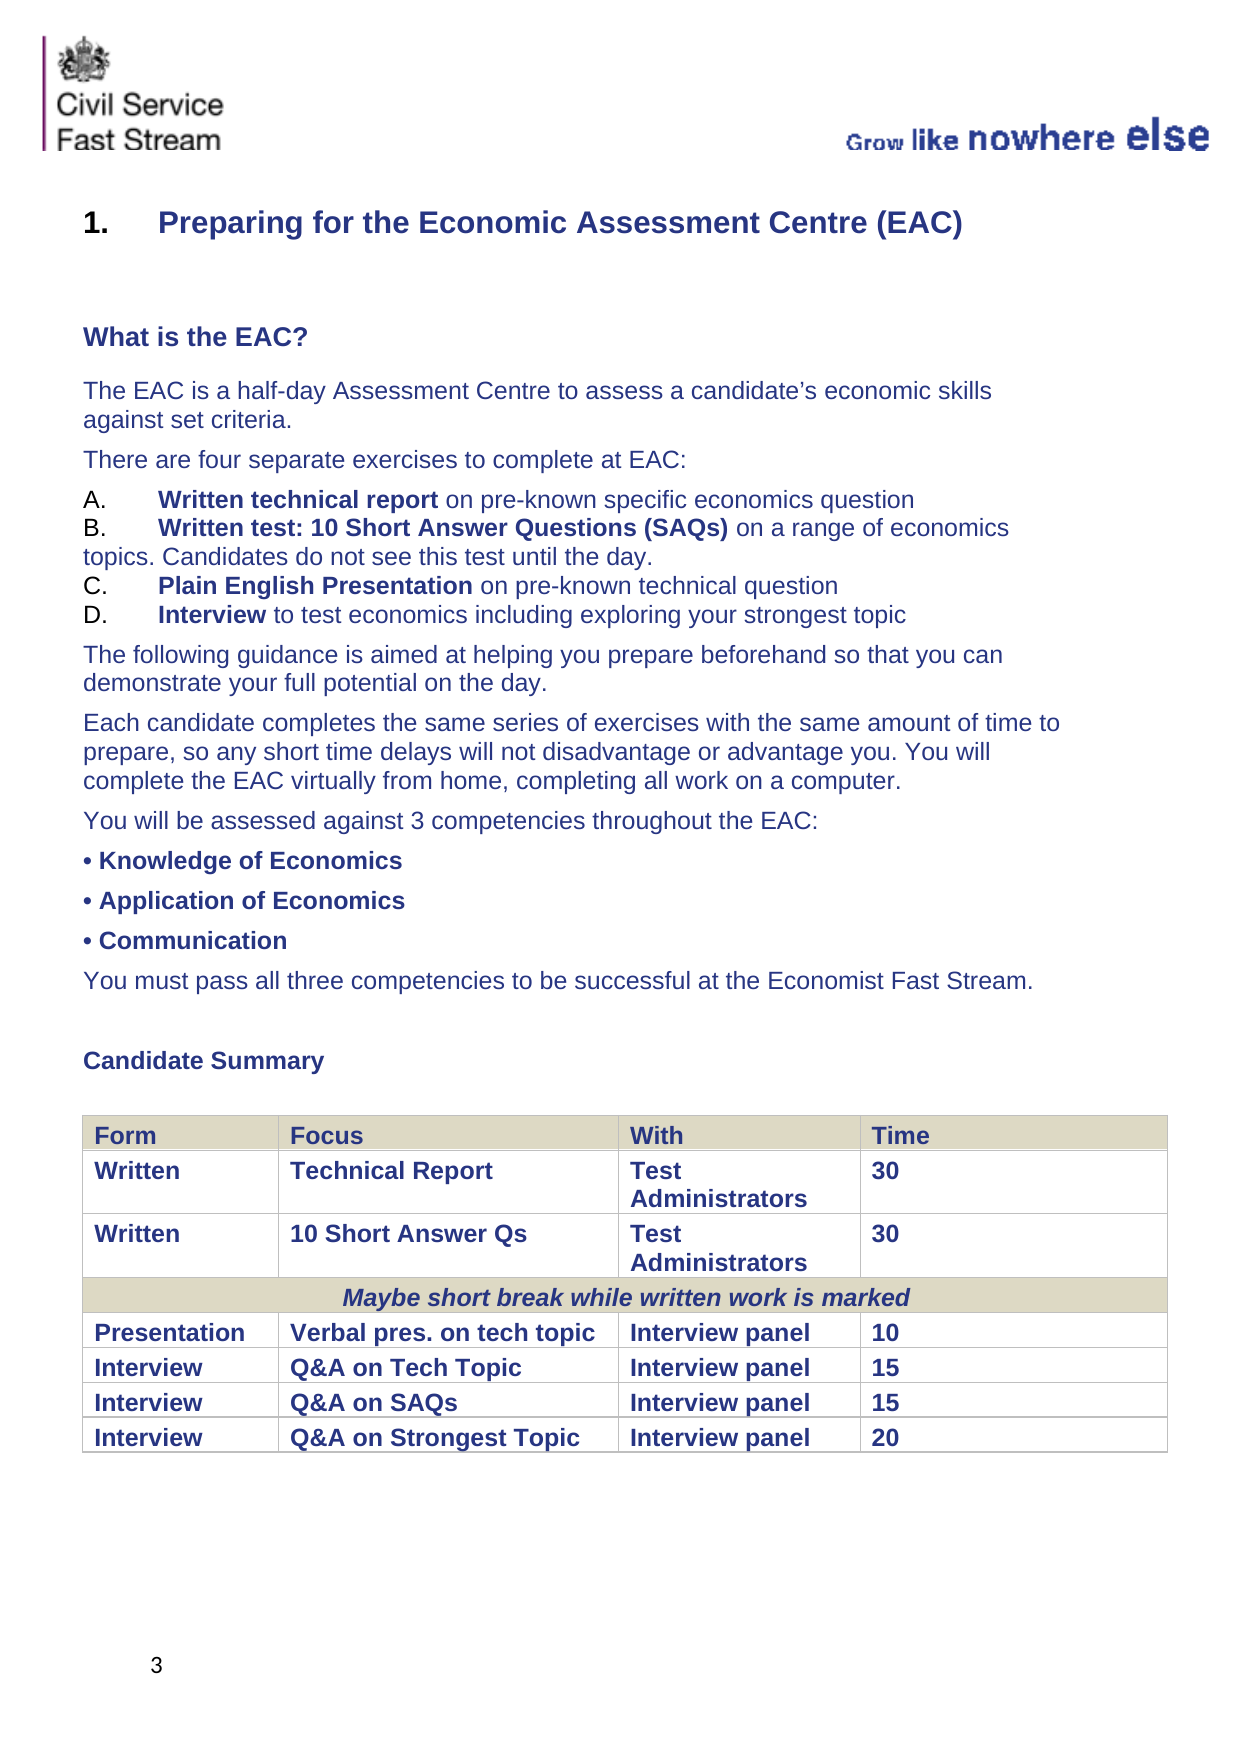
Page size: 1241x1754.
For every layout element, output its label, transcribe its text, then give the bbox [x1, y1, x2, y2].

table_cell Test Administrators [619, 1214, 860, 1277]
table_cell 20 [861, 1418, 1167, 1451]
table_cell Q&A on Strongest Topic [279, 1418, 618, 1451]
table_cell Interview [83, 1348, 278, 1382]
table_cell Interview [83, 1418, 278, 1451]
table_cell Interview panel [619, 1348, 860, 1382]
table_cell Q&A on SAQs [279, 1383, 618, 1416]
table_cell 30 [861, 1214, 1167, 1277]
table_cell 15 [861, 1348, 1167, 1382]
table_cell 30 [861, 1151, 1167, 1213]
table_header Form [83, 1116, 278, 1149]
table_cell Written [83, 1214, 278, 1277]
table_cell Interview panel [619, 1418, 860, 1451]
table_header With [619, 1116, 860, 1149]
table_cell Interview [83, 1383, 278, 1416]
table_cell Interview panel [619, 1313, 860, 1347]
table_cell 10 Short Answer Qs [279, 1214, 618, 1277]
table_cell Interview panel [619, 1383, 860, 1416]
table_cell Q&A on Tech Topic [279, 1348, 618, 1382]
table_cell Presentation [83, 1313, 278, 1347]
table_cell 15 [861, 1383, 1167, 1416]
table_header Time [861, 1116, 1167, 1149]
table_cell Verbal pres. on tech topic [279, 1313, 618, 1347]
table_header Focus [279, 1116, 618, 1149]
table_cell Test Administrators [619, 1151, 860, 1213]
table_header Congratulations on passing the Fast Stream Assessment Centre (FSAC). A huge well done! This guide will take you through the next step in the fast stream process which is the Economic Assessment Centre (EAC). Preparing for the Economic Assessment Centre (EAC) What is the EAC? The EAC is a half-day Assessment Centre to assess a candidate’s economic skills against set criteria. There are four separate exercises to complete at EAC: Written technical report on pre-known specific economics question Written test: 10 Short Answer Questions (SAQs) on a range of economics topics. Candidates do not see this test until the day. Plain English Presentation on pre-known technical question Interview to test economics including exploring your strongest topic The following guidance is aimed at helping you prepare beforehand so that you can demonstrate your full potential on the day. Each candidate completes the same series of exercises with the same amount of time to prepare, so any short time delays will not disadvantage or advantage you. You will complete the EAC virtually from home, completing all work on a computer. You will be assessed against 3 competencies throughout the EAC: • Knowledge of Economics • Application of Economics • Communication You must pass all three competencies to be successful at the Economist Fast Stream. Candidate Summary Check your IT The EAC is run online and there are some logistical and IT things you’ll want to get right to prevent any unwanted surprises on the day. Do read this document early and make sure everything is in place. We will be using Google Meet to communicate with you on the day and an updated internet browser is required for Google Meet to run. We recommend using the current version of one of the browsers listed below: Google Chrome Browser download the latest version Mozilla Firefox. download the latest version Microsoft Edge. download the latest version Apple Safari Internet Explorer is not supported. For the best user experience at the EAC, Google Chrome is highly recommended. More information on Google Meet can be found on the Google Meet Help Centre. Check your microphone and webcam are working. Ensure your laptop or computer has a strong WiFi connection. On the day if you're disconnected from the internet, we might need to contact you via phone, so have a mobile device available and fully charged. Arrange to complete your EAC assessment in a quiet room, where you will not be interrupted or distracted. Make sure you are near to a plug socket during the assessments. Plugging your laptop into a charging socket will prevent it from running out of battery on the day. Top tips for the day: We recommend having some paper, pens, and a calculator available. You should wear something that makes you feel comfortable, a smart t-shirt or jumper is perfectly acceptable. This is a formal assessment, but a suit jacket is not required. Decide on an appropriate location beforehand so you won't be worried about interruptions or unusual camera angles, this will mean your focus will be on your performance on the day. Make sure you can be seen in front of the camera, don’t sit too far away or too low down. Get a good night’s sleep before the event. Treat it as a formal interview, first impressions are super important! Speak clearly and engage in conversations. Remember to always be polite and courteous and be mindful of the language you use. Remember that assessors can only give credit for what you say and do. They are not trying to trip you up; they want you to do well and help you demonstrate your capability. Listen to each question carefully and ask for the question to be repeated if something is not clear. Go into each exercise with a positive frame of mind. Remember, it is hard to do well in every exercise. Also, you may not be the best judge of your own performance and the process is designed so that, if you do less well in one exercise, you have a chance to perform better in another. Read the written exercise instructions and follow them carefully. If you are unsure of something, ask before the exercise begins. Don’t feel embarrassed about doing so. Be confident, remember you have done incredibly well to make it this far and there is no such thing as a typical government economist, we want you to be you! Need help? We can offer candidates workplace adjustments. We are committed to making sure that every candidate has the right conditions to succeed at their Economic Assessment Centre. A Workplace Adjustment is an arrangement that can be put in place to help candidates with disabilities or other conditions perform at their best in the EAC. If you require workplace adjustments and you require one at your FSB, please submit a ticket and a member of the team will get back to you. For all candidates - please submit a ticket if you have any concerns regarding anything in the information above. For example, if you don’t have a computer, or a quiet place to take your assessments please get in touch as soon as possible. We are here to help you through the process and can offer advice in this area. Please read the Briefing Email You will receive a briefing email from your dedicated test administrator the day before your event (around 15:30) with everything you need. Please make sure to check your junk or spam folder, and if you have not received these instructions by 16:00, then contact us by submitting a ticket. This will include some key information you need to consider, such as: The name and contact details of your test administrator. Key instructions about emailing in your Photographic ID ahead of EAC. The URL virtual meeting room link you will need to click on to access EAC on the day. The timing of your assessments. Personal Accountability By taking the assessments, you confirm that you are the named user for the account which is logged into the assessments. You are required to complete the assessments on your own without seeking assistance or support from any other person or source. This includes any technological assistance, such as Artificial Intelligence. Failure to comply may result in your application being withdrawn. 2. Attending the Virtual EAC: On the day The specific event start and end times for you will be communicated in your EAC invite. Within this event will be space for you to write both your written assessments under observation, a short break and then time with your assessment panel in a virtual interview. To join EAC, you click the Google meeting room link previously sent to you in your briefing email. We’d recommended joining 5 minutes before your start time to allow for technical issues. Plan ahead and turn your computer on early so you are ready for the assessment centre to start on time. If you join EAC late it's highly unlikely you will be able to take part on the day. This time matters so be prepared. Please note these virtual rooms will remain locked until the event begins, and the test administrator lets you in. You’ll then be placed into a virtual meeting room with your test administrator and other candidates in your group. You'll need to have your microphone and camera switched on so we can communicate with you and complete the registration stage. We’ll brief you on the running of the day and give you access to your schedule and our virtual assessment centre platform. It is from the virtual meeting room that you’ll complete your written exercises, and these will be timed by your test administrator. Please be reassured that your test administrator is here to help and guide you through the process. It's important to have your phone on hand at the beginning in case you lose connection and we need to contact you offline. If you've done everything you can beforehand to ensure a good Wi-Fi connection and you are still disconnected from the internet, don't worry. These things happen and we’ll work with you to create a solution. The contact details of your test administrator will be sent to you in your briefing email the day before your EAC so there will be someone to call. To ensure that the EAC runs smoothly for you please remember: Carry out your IT checks listed above and follow all the advice above. You will be completing your written exercises – SAQ and Technical Report - in Microsoft Word and we will email you the template. You will need access to your email inbox to receive your EAC schedule and virtual URL room links. 3. Testing your economics at the EAC General Advice The EAC assesses your knowledge of economics and how you apply economics to policy questions. Your assessors are looking for a firm grasp of the economic fundamentals and the ability to take things back to first principles. They want to see that you can apply the fundamentals to a range of topics, including some that may be new or unfamiliar. You are not going to be assessed on obscure techniques on the day. Learning advanced techniques without understanding will not get you into the GES, whereas the ability to think clearly from first principles is highly regarded. You will have been asked for your strongest area of economics in advance and will be revising that topic so you can answer questions with confidence. For the rest of the Economic Assessment Centre, make sure that you are familiar with the broad content covered in the latest editions of introductory economics textbooks such as ‘Economics’ by Begg, Vernasca, Fischer and Dornbusch or ‘Economics’ by Sloman, Garratt, and Guest. A free open access textbook ‘The Economy’ is available online at https://www.core-econ.org/the-economy. For candidates who require a refresher on essential Economics: ‘Economics: From first economic principles to the financial crisis’ by Mell and Walker is an inexpensive concise coverage. A good knowledge of core intermediate micro will also help, such as Nicholson or Varian or Pindyck and Rubinfeld and cover areas such as market structures, marginal analysis, indifference curves, cost curves, general equilibrium, and welfare economics. There will not be direct questions on advanced econometrics or the more technical components of macroeconomic models, but knowledge of introductory econometrics and macroeconomic relationships are required. Texts such as ‘Introductory Econometrics’ by Wooldridge and intermediate macro as in Blanchard or Carlin and Soskice. Of all these books the first-year introductory texts and intermediate micro are the most important for EAC preparation. It is of course important that candidates understand the reasons for government intervention. The EAC really is about applying knowledge so in the EAC candidates will be asked to apply their knowledge to a range of policy questions. For example, You may have memorised the formula for price elasticity of demand but what is the formula when elasticity is applied to the length of an elephant’s trunk with respect to the pull of an alligator? You can define opportunity cost but can you apply this to an asset? You may know MC=MR as a profit maximising condition but what if there are no costs? Can you draw on economics to shed light on the pros and cons of charging for entry to museums? Should water be metered? Why don’t lampposts have slot meters? What economic concepts are relevant to a smoking ban or the provision of early childcare. Cost benefit analysis (CBA) is used extensively in government but for EAC you are expected only to understand its roots in welfare economics rather than use advanced CBA techniques. So be well versed in deviations from efficiency and distributional concerns that could lead to policy interventions. Preparing for the Technical Report At the EAC you will be asked to produce a piece of written work on the assigned technical question. The exact question and useful sources for you to draw from will be sent to you 1 week before the interviews to enable you to prepare and research your answer. We expect this research to take no more than 10 hours. The completed report should be no longer than two pages in size 12 font. If the report is longer than this, the additional pages will not be marked by the assessors. Before the EAC, you should practice writing your report so that you can maximise the use of the 30 minutes you will be allowed on the day. Please note you will not be allowed to have any pre-prepared material with you to draw on when you do your technical report at EAC. Your completed Technical Report is marked immediately after you have written it and just before your interview by an experienced economist on your interview panel. Preparing for the Short Answer Questions The SAQs are there to test the breadth of your economics and can be on a wide range of issues. Your overall preparation for the EAC will help you. A sample set of questions is available here – but be careful, these will not be the exact questions you will be facing on the day but give an idea of the form of question and expected detail of the answers. Preparing for the Plain English Presentation At the interview, you will then be asked to give a verbal presentation on the same topic and question as your technical report. For the purposes of the presentation alone you should assume you are presenting to non-economists and therefore avoid using overly technical language. Remember, this changes when you are asked further questions about your presentation topic and from that point on in the interview you should assume that the panel are economists. You should practice this presentation before the EAC. We would recommend doing this with someone who does not have a background in Economics so you can practice using non-technical language. If you aren’t able to do this with someone, we’d recommend recording yourself and setting a timer for exactly 10 minutes. When the timer runs out, no matter how far along you are, stop and watch the recording back. You should examine your language, engagement with the audience, and presentation style. 4. Completing the EAC The whole Economic Assessment Centre is done under examination conditions. This means you must not have any materials near you when you do the EAC. Only a copy of your completed technical report and your presentation notes may be used to prepare for the interview and you can have them near you when you complete the interview. You must not consult any books, AI or internet sites between completing your written economics exercises and your interview. Failure to comply may result in you being withdrawn from the process. Technical report: 30 minutes to complete. For this exercise you are encouraged to ‘showcase’ your knowledge, technical grasp and understanding of the relevant economics. For example, you will need to demonstrate (briefly) that you understand and can apply the relevant economic principles, theory and evidence around the specific technical question. You may set the scene with memorised facts and statistics, but it is not a good use of your time to do much of this. Concentrate instead on communicating how economic theory and evidence can inform an assessment of the potential impacts of the policy. Remember you will be tested verbally on this topic as part of your interview. You may use freehand diagrams or equations where you wish, but these must be clear, labelled and explained as required. If you do use a diagram or equation, you will need to take a picture and attach it to your email with the technical report. Short answer questions: 30 minutes to complete. This will be a set of questions (10 in total) covering macroeconomics, microeconomics and might also include econometrics and/or an international trade question. Some questions may be quantitative in nature, in which you are asked to work something out. You only have 30 minutes overall so are not expected to produce full and detailed answers to each question. You should aim for clear and concise answers that demonstrate understanding. Our top tips for this exercise are: Remember the golden rules: breathe and read the questions carefully. A good strategy is to scan all the questions through once and start with those that you can answer most easily and then move onto areas where you may need to think more. This should help you avoid ‘getting stuck’ on a particular question or writing too much for one answer. Above all, don’t be discouraged if there are things you do not know, just press on to the next question and build a level of answer for all the questions as far as you can. The pass mark is around 40 per cent and you will have a further opportunity to demonstrate the breadth of your knowledge during the interview as some of the topics and questions in the SAQ will be revisited. N.B. The first two written exercises are done back to back, this means you will spend one hour producing your written work on a computer. You will then have a short pause while they are marked. Plain English Presentation: 10 minutes. For this exercise you are asked to turn your technical report into a verbal presentation, answering the same economics question but translating your report into a presentation to a non-economist audience. This is quite a head switch so do think about this in advance. You will need to speak clearly and concisely, and you will be marked down for jargon, as clear communication to non-economists is a vital part of the work of the GES. The presentation is at the start of your interview and should last for 10 minutes. You will be stopped if you over run. It is an oral presentation and you do not need to prepare any handouts for your audience. The interview board will comprise of two economists. In most cases, both will be existing members of the GES but in some cases one will be academic economists or former members of the GES. For the purposes of the presentation, you should assume that the audience are not economists and therefore avoid using overly technical language or assuming a prior knowledge of economics. Concentrate on conveying, to a non-economist, how economic analysis might shed light on the issue and topic. You should also capture some of the main, but again certainly not all, empirical findings. Simple analogies or metaphors might assist in giving intuitive insight into economic concepts that would otherwise be inaccessible for non-economists. There are some marks for good presentation style. NB. There should be a clear distinction between the technical report and your presentation as they are intended for different audiences. For your presentation you must not merely read out your technical report. Interview questions: 50 minutes. The interview will follow on directly from the presentation. Remember, you should answer all verbal questions in the interview assuming your assessors are economists. In your interview you will be asked follow-up questions on the technical report topic, follow up questions on your short answer questions paper (including perhaps additional questions on the subjects that the SAQs covered), and questions on your strongest area of economics. You were provided with a specific list for the 2025 Fast Stream campaign from which you were asked to choose your ’strongest area’ of economics in advance of EAC. The list are typical economic subjects, many of which you will have covered in your degree. Assessors will confirm your choice at the start of your interview and the last set of questions in your interview will be around this topic. Again, the panel is interested in your understanding of economic fundamentals with questions covering the economic theory and application of economics (not the politics) so make sure you have covered both in your preparation. You might need to demonstrate your ability to think things through from first principles. There may also be a question on a topical issue. Getting feedback after EAC We aim to let you know within 7 days whether you have been successful. You will be informed on your Scheme Progress page on the Fast Stream website in the usual way. If you are unsuccessful this time, you can ask for written feedback, within 2 months of your EAC, on your performance to gain a better understanding of your strengths and areas for development. To request feedback please email gesrrecruitment@hmtreasury.gov.uk quoting your name and application email address. We do not provide feedback to successful candidates. If successful you will then be allocated to a department and informed of your first role thus starting what we hope will be an exciting career in the GES. [74, 152, 1167, 1642]
table_cell Written [83, 1151, 278, 1213]
table_cell 10 [861, 1313, 1167, 1347]
table_cell Maybe short break while written work is marked [83, 1278, 1167, 1312]
table_cell Technical Report [279, 1151, 618, 1213]
